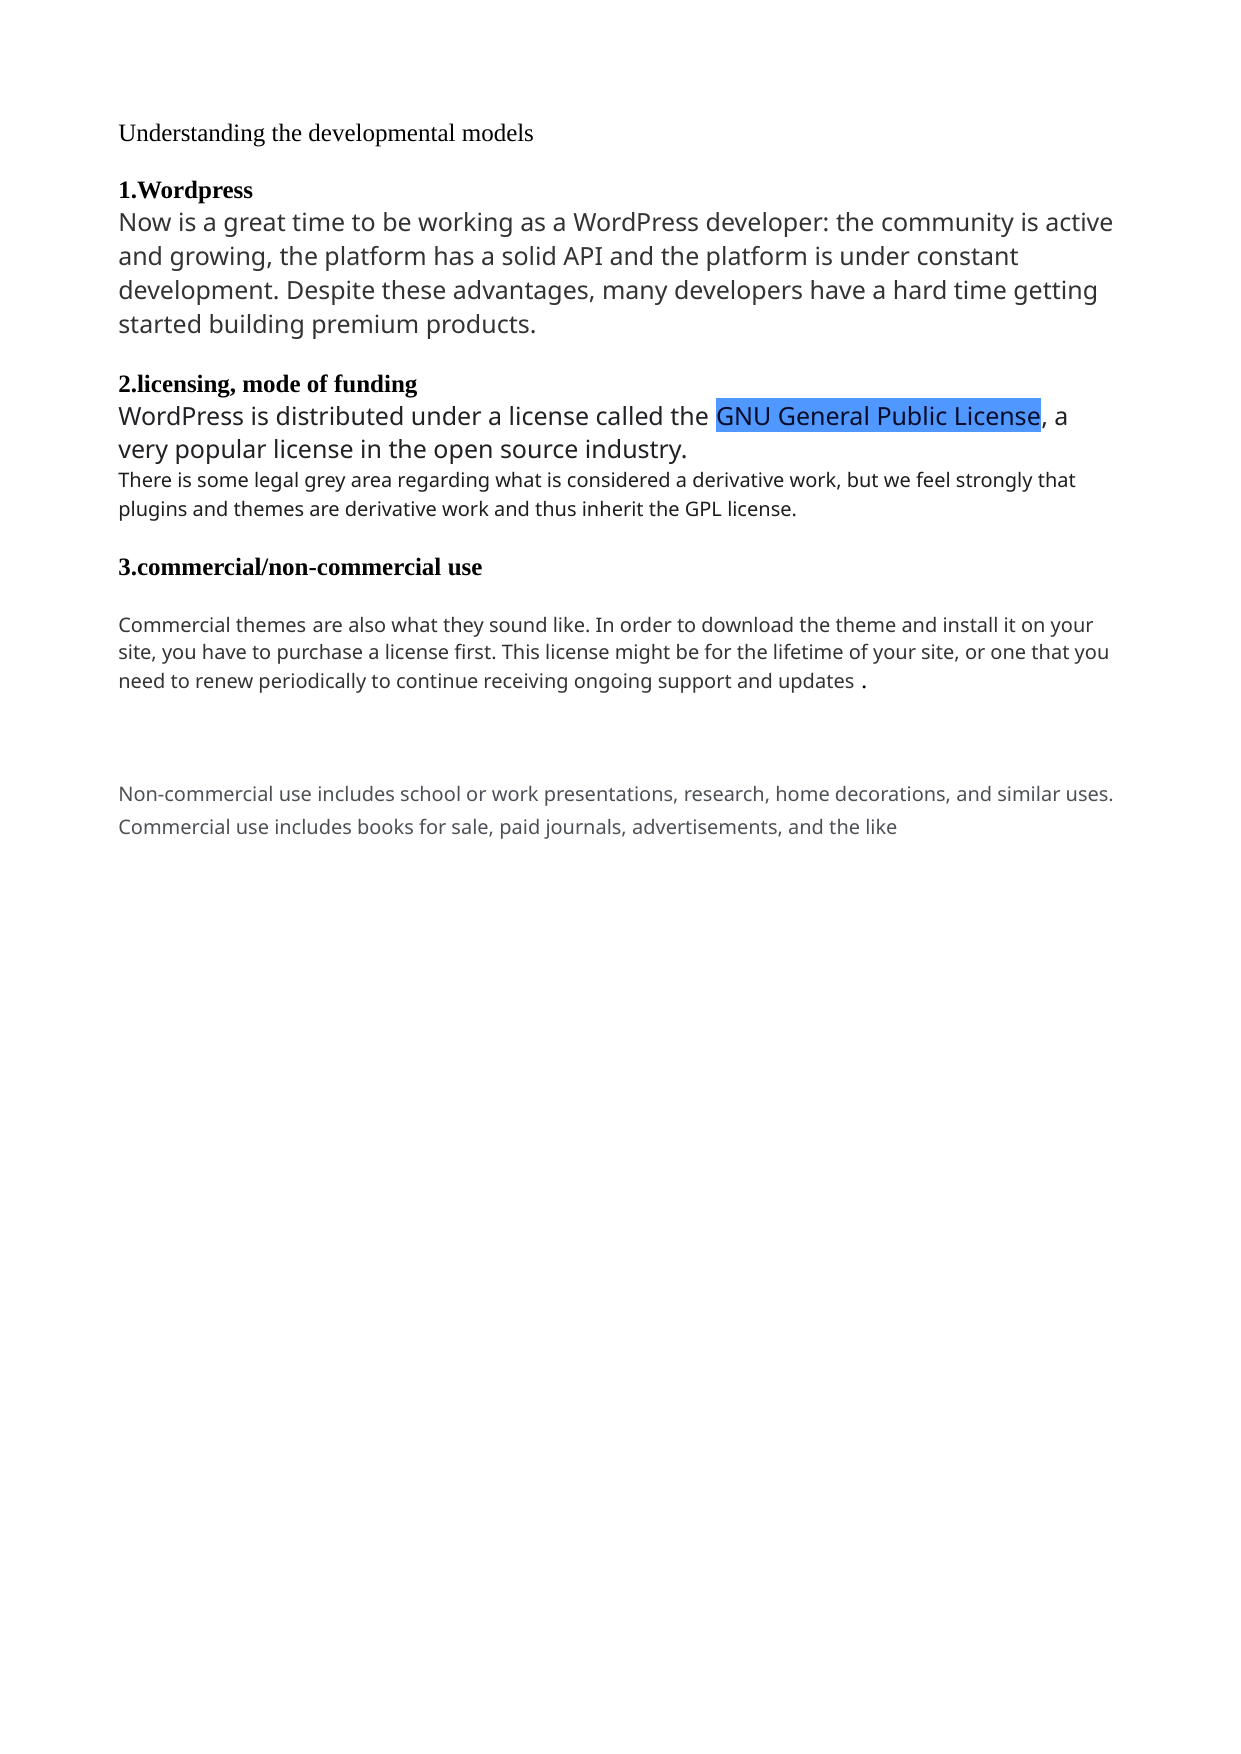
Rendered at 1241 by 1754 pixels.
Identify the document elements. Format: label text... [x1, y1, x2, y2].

text There is some legal grey area regarding what is considered a derivative work, but we feel strongly that plugins and themes are derivative work and thus inherit the GPL license. [118, 466, 1122, 523]
text Commercial themes are also what they sound like. In order to download the theme and install it on your site, you have to purchase a license first. This license might be for the lifetime of your site, or one that you need to renew periodically to continue receiving ongoing support and updates . [118, 609, 1122, 695]
text 3.commercial/non-commercial use [118, 552, 1122, 580]
text WordPress is distributed under a license called the GNU General Public License, a very popular license in the open source industry. [118, 398, 1122, 466]
text 2.licensing, mode of funding [118, 369, 1122, 398]
text 1.Wordpress [118, 176, 1122, 204]
text Understanding the developmental models [118, 118, 1122, 147]
text Non-commercial use includes school or work presentations, research, home decorations, and similar uses. Commercial use includes books for sale, paid journals, advertisements, and the like [118, 780, 1122, 873]
text Now is a great time to be working as a WordPress developer: the community is active and growing, the platform has a solid API and the platform is under constant development. Despite these advantages, many developers have a hard time getting started building premium products. [118, 204, 1122, 341]
